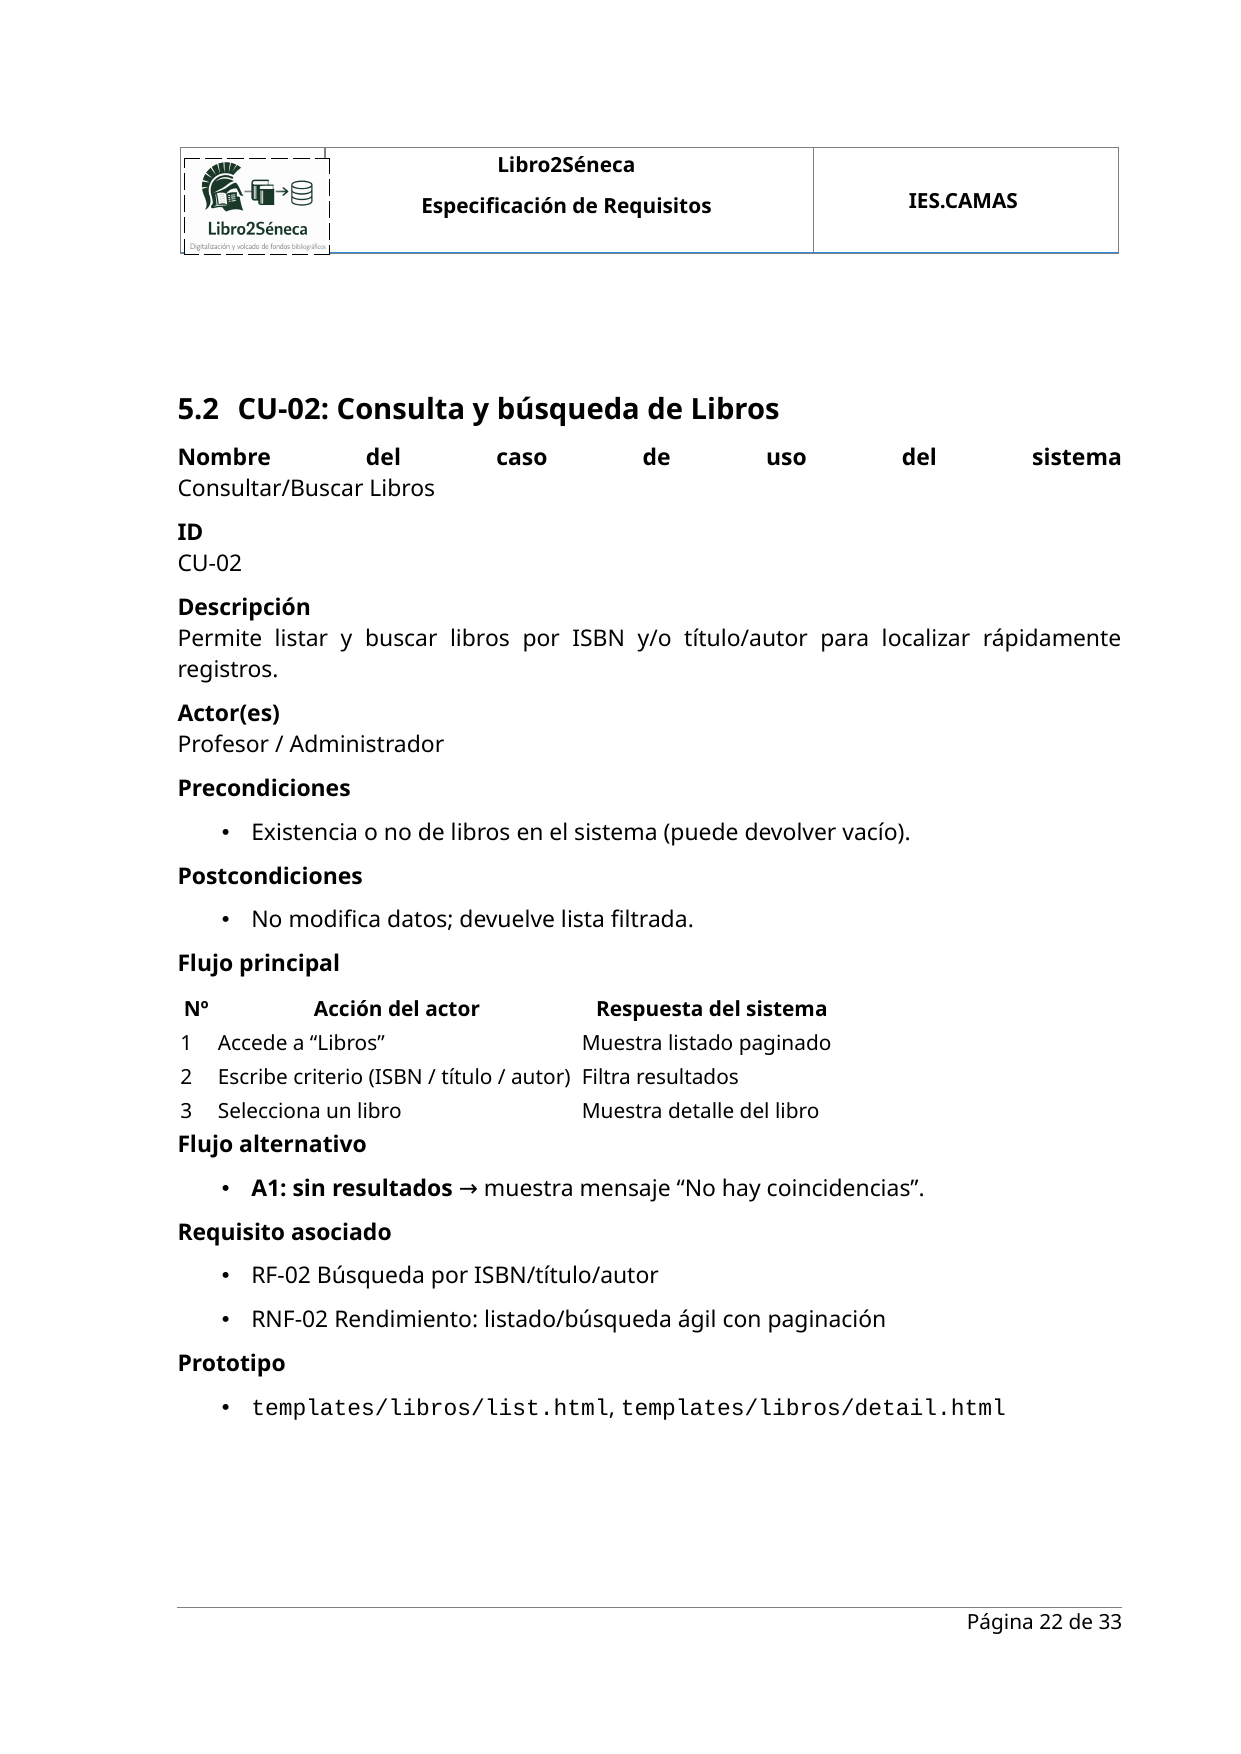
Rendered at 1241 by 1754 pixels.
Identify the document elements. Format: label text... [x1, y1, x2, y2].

text Requisito asociado [177, 1215, 1122, 1247]
table_cell Muestra detalle del libro [579, 1094, 844, 1128]
text Precondiciones [177, 772, 1122, 803]
text Prototipo [177, 1347, 1122, 1378]
table_cell Escribe criterio (ISBN / título / autor) [215, 1059, 579, 1094]
table_cell Accede a “Libros” [215, 1025, 579, 1059]
picture [188, 161, 326, 251]
table_cell Muestra listado paginado [579, 1025, 844, 1059]
text Postcondiciones [177, 859, 1122, 891]
list templates/libros/list.html, templates/libros/detail.html [222, 1390, 1122, 1422]
list A1: sin resultados → muestra mensaje “No hay coincidencias”. [222, 1172, 1122, 1203]
list No modifica datos; devuelve lista filtrada. [222, 903, 1122, 934]
list RF-02 Búsqueda por ISBN/título/autor [222, 1259, 1122, 1290]
table_cell Filtra resultados [579, 1059, 844, 1094]
table_cell 1 [177, 1025, 215, 1059]
table_cell Selecciona un libro [215, 1094, 579, 1128]
table_header Nº [177, 991, 215, 1025]
text Actor(es) Profesor / Administrador [177, 697, 1122, 759]
table_header Respuesta del sistema [579, 991, 844, 1025]
table_cell 2 [177, 1059, 215, 1094]
table_cell 3 [177, 1094, 215, 1128]
text ID CU-02 [177, 516, 1122, 578]
text Flujo principal [177, 947, 1122, 978]
table_header Acción del actor [215, 991, 579, 1025]
text Nombre del caso de uso del sistema Consultar/Buscar Libros [177, 441, 1122, 503]
list Existencia o no de libros en el sistema (puede devolver vacío). [222, 816, 1122, 847]
text Descripción Permite listar y buscar libros por ISBN y/o título/autor para localizar rápidamente registros. [177, 591, 1122, 684]
list RNF-02 Rendimiento: listado/búsqueda ágil con paginación [222, 1303, 1122, 1334]
text Flujo alternativo [177, 1128, 1122, 1159]
subtitle CU-02: Consulta y búsqueda de Libros [177, 389, 1122, 428]
